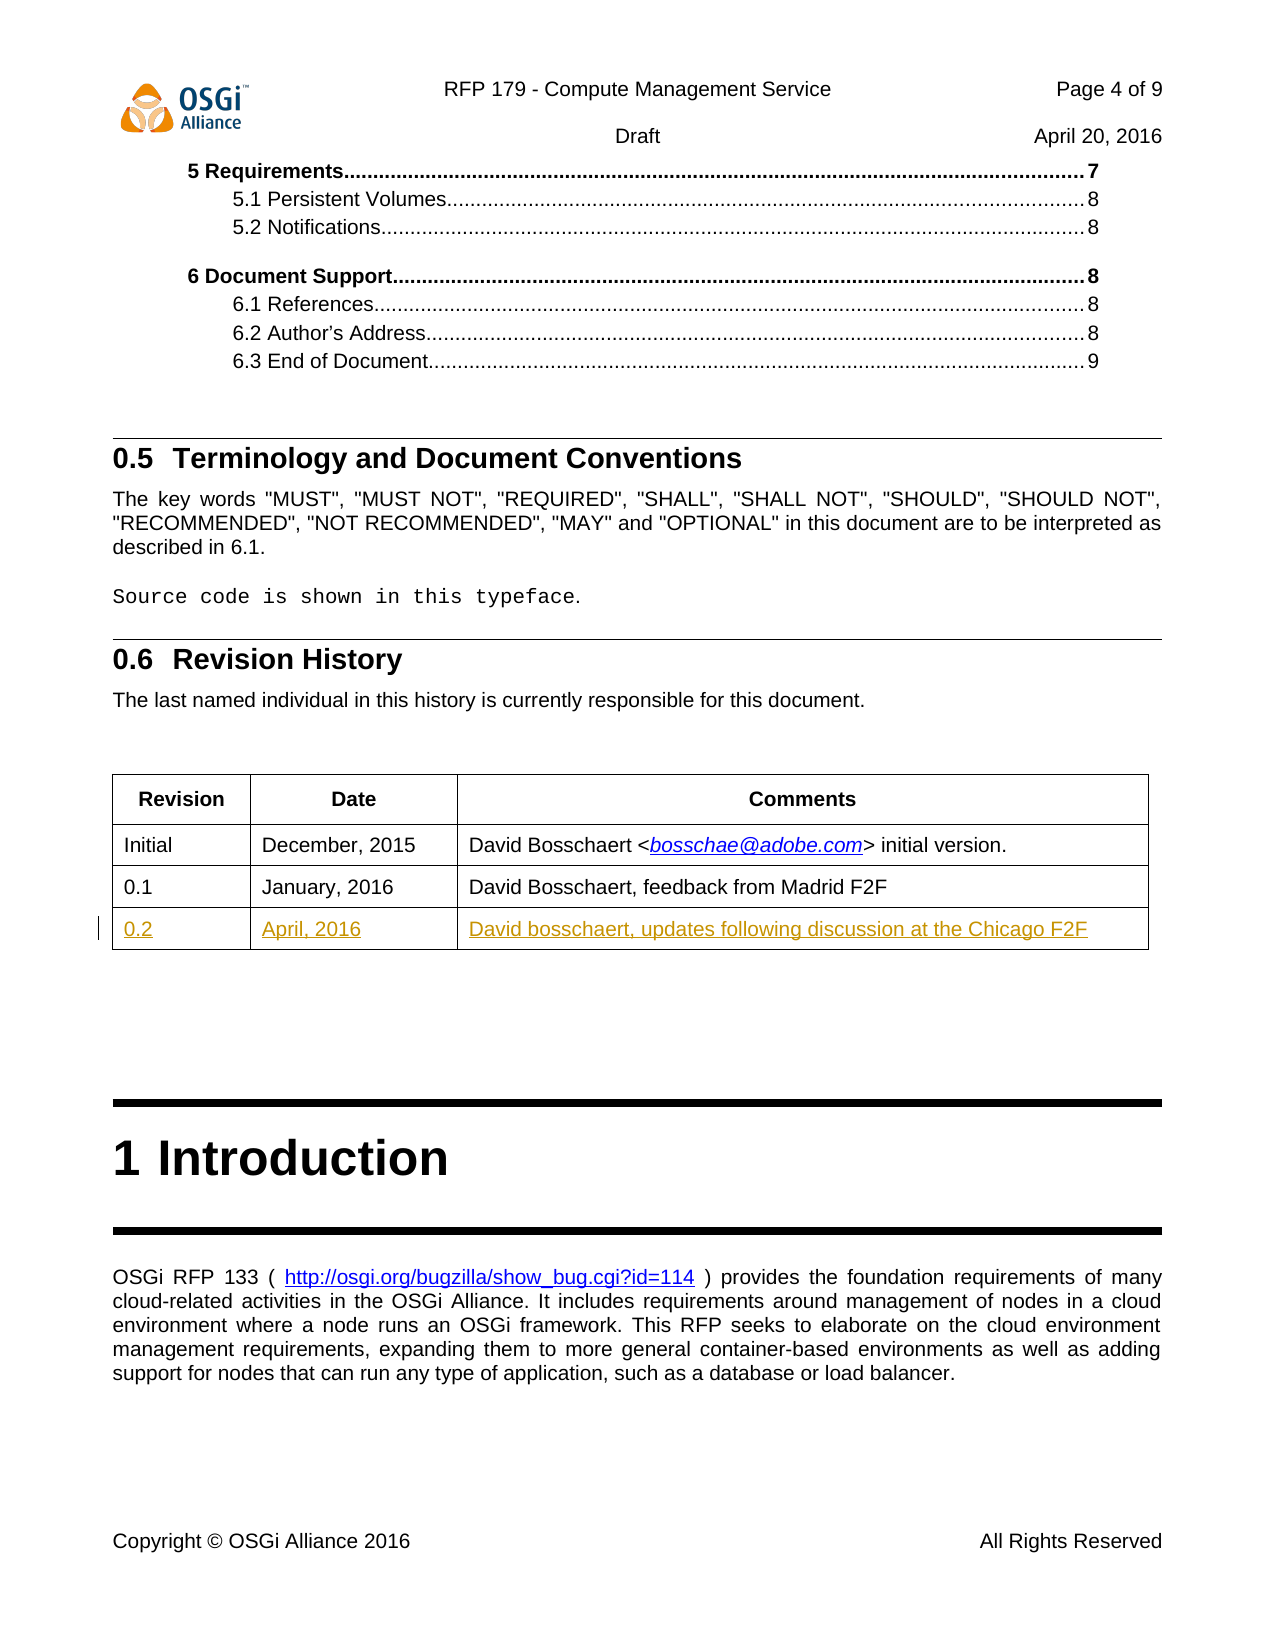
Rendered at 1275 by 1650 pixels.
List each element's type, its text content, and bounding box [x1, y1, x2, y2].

table_cell December, 2015 [251, 825, 457, 865]
table_cell April, 2016 [251, 908, 457, 949]
table_cell David Bosschaert, feedback from Madrid F2F [458, 866, 1148, 907]
table_cell 0.1 [113, 866, 250, 907]
text The last named individual in this history is currently responsible for this document. [112, 688, 1162, 712]
table_header Revision [113, 775, 250, 824]
subtitle Introduction [112, 1100, 1162, 1235]
table_header Comments [458, 775, 1148, 824]
text 6 Document Support 8 [187, 264, 1162, 288]
table_cell David Bosschaert <bosschae@adobe.com> initial version. [458, 825, 1148, 865]
text 6.3 End of Document 9 [232, 348, 1162, 372]
text 6.1 References 8 [232, 292, 1162, 316]
subtitle Terminology and Document Conventions [112, 439, 1162, 475]
text Source code is shown in this typeface. [112, 584, 1162, 610]
table_header Date [251, 775, 457, 824]
subtitle Revision History [112, 640, 1162, 676]
table_cell David bosschaert, updates following discussion at the Chicago F2F [458, 908, 1148, 949]
text 5 Requirements 7 [187, 159, 1162, 183]
text 5.1 Persistent Volumes 8 [232, 187, 1162, 211]
text The key words "MUST", "MUST NOT", "REQUIRED", "SHALL", "SHALL NOT", "SHOULD", "SHOULD NOT", "RECOMMENDED", "NOT RECOMMENDED", "MAY" and "OPTIONAL" in this document are to be interpreted as described in 1. [112, 487, 1162, 559]
table_cell Initial [113, 825, 250, 865]
table_cell January, 2016 [251, 866, 457, 907]
text OSGi RFP 133 ( http://osgi.org/bugzilla/show_bug.cgi?id=114 ) provides the foundation requirements of many cloud-related activities in the OSGi Alliance. It includes requirements around management of nodes in a cloud environment where a node runs an OSGi framework. This RFP seeks to elaborate on the cloud environment management requirements, expanding them to more general container-based environments as well as adding support for nodes that can run any type of application, such as a database or load balancer. [112, 1264, 1162, 1384]
text 6.2 Author’s Address 8 [232, 320, 1162, 344]
text 5.2 Notifications 8 [232, 215, 1162, 239]
picture [113, 76, 257, 140]
table_cell 0.2 [113, 908, 250, 949]
